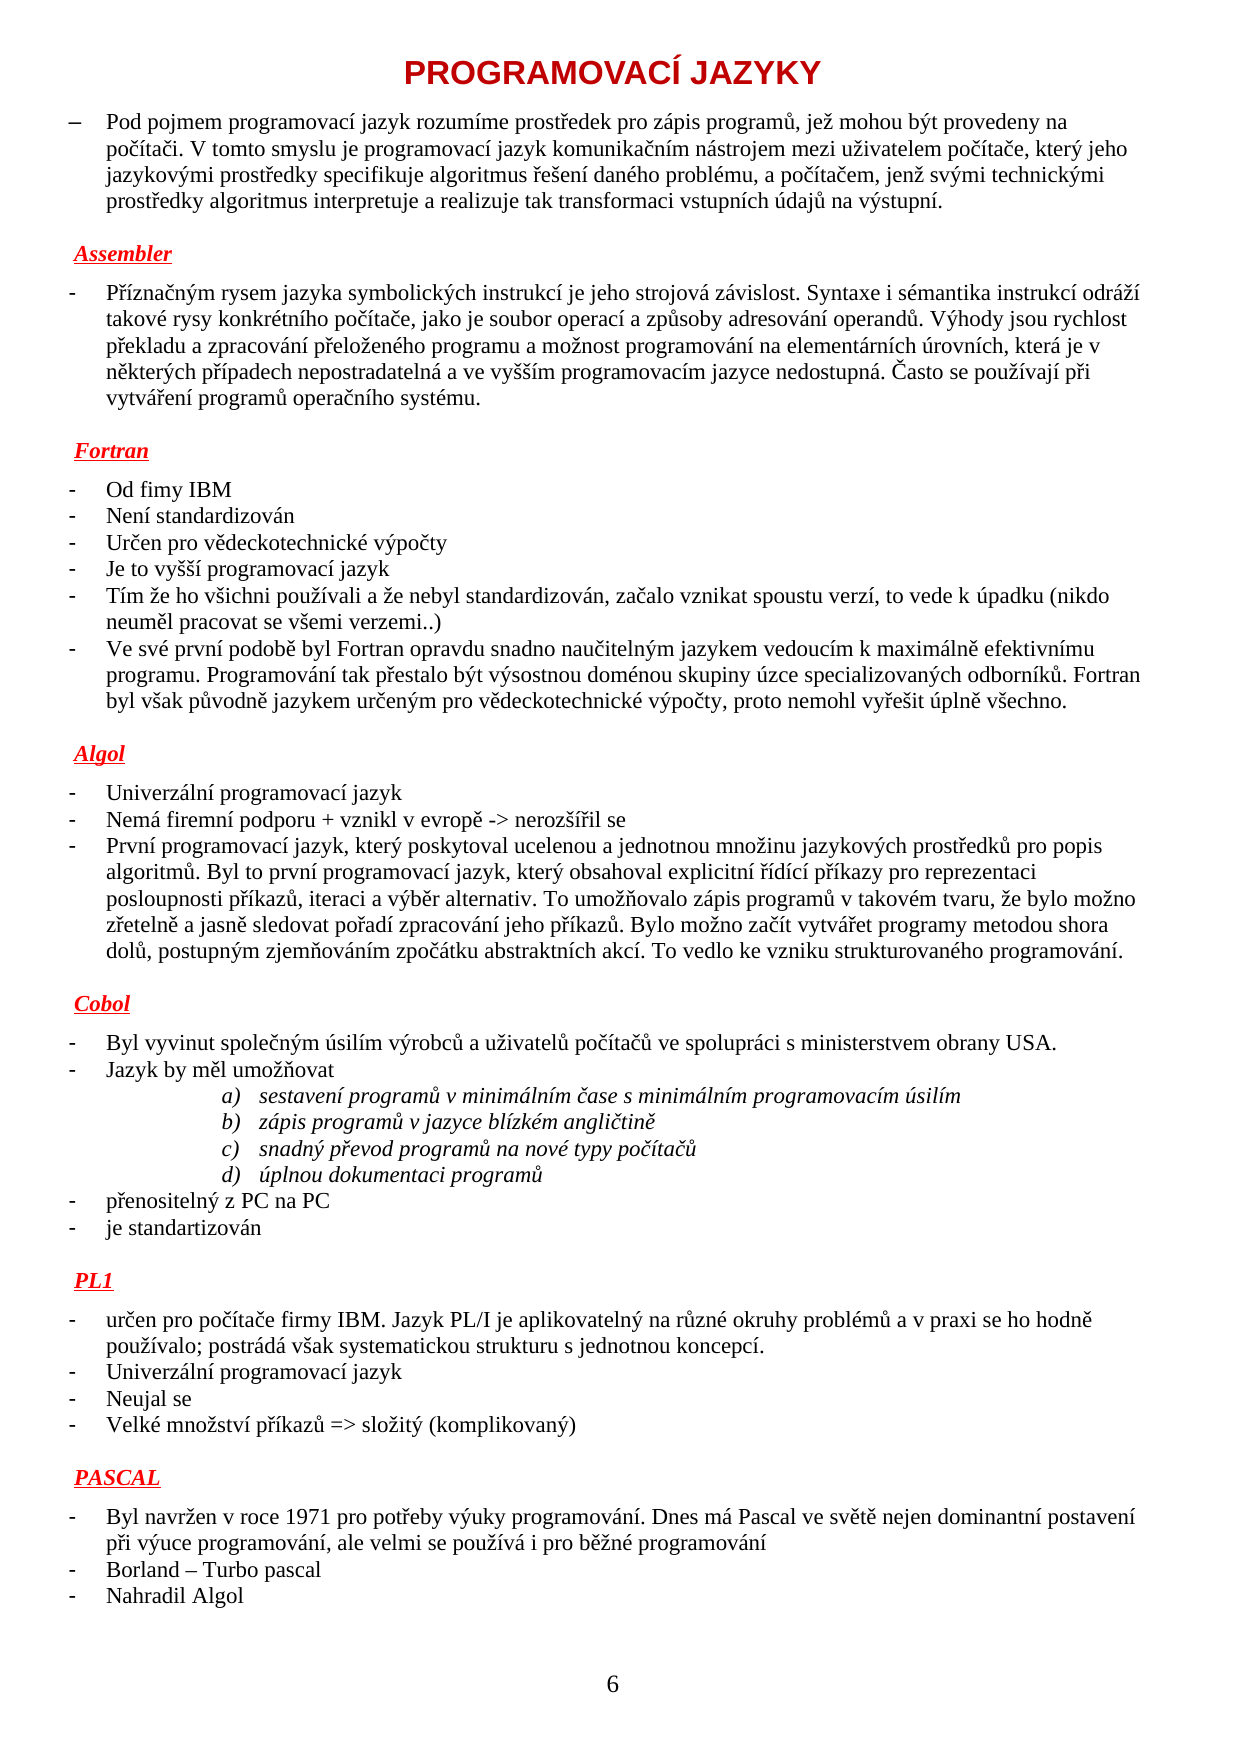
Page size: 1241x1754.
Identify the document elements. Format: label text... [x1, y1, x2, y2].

list snadný převod programů na nové typy počítačů [221, 1135, 1151, 1161]
list zápis programů v jazyce blízkém angličtině [221, 1108, 1151, 1135]
text Algol [74, 740, 1151, 767]
text PROGRAMOVACÍ JAZYKY [133, 53, 1092, 92]
list Univerzální programovací jazyk [90, 1358, 1151, 1385]
list je standartizován [90, 1214, 1151, 1240]
list Určen pro vědeckotechnické výpočty [90, 529, 1151, 555]
list Je to vyšší programovací jazyk [90, 555, 1151, 582]
list Nahradil Algol [90, 1582, 1151, 1609]
list Univerzální programovací jazyk [90, 779, 1151, 806]
list úplnou dokumentaci programů [221, 1161, 1151, 1187]
text PASCAL [74, 1464, 1151, 1490]
list Není standardizován [90, 502, 1151, 529]
list Od fimy IBM [90, 476, 1151, 502]
text Assembler [74, 240, 1151, 266]
list Jazyk by měl umožňovat [90, 1056, 1151, 1082]
list Neujal se [90, 1385, 1151, 1411]
list přenositelný z PC na PC [90, 1187, 1151, 1214]
list Ve své první podobě byl Fortran opravdu snadno naučitelným jazykem vedoucím k maximálně efektivnímu programu. Programování tak přestalo být výsostnou doménou skupiny úzce specializovaných odborníků. Fortran byl však původně jazykem určeným pro vědeckotechnické výpočty, proto nemohl vyřešit úplně všechno. [90, 635, 1151, 714]
text Fortran [74, 437, 1151, 463]
list Borland – Turbo pascal [90, 1556, 1151, 1582]
list První programovací jazyk, který poskytoval ucelenou a jednotnou množinu jazykových prostředků pro popis algoritmů. Byl to první programovací jazyk, který obsahoval explicitní řídící příkazy pro reprezentaci posloupnosti příkazů, iteraci a výběr alternativ. To umožňovalo zápis programů v takovém tvaru, že bylo možno zřetelně a jasně sledovat pořadí zpracování jeho příkazů. Bylo možno začít vytvářet programy metodou shora dolů, postupným zjemňováním zpočátku abstraktních akcí. To vedlo ke vzniku strukturovaného programování. [90, 832, 1151, 964]
list Velké množství příkazů => složitý (komplikovaný) [90, 1411, 1151, 1438]
list určen pro počítače firmy IBM. Jazyk PL/I je aplikovatelný na různé okruhy problémů a v praxi se ho hodně používalo; postrádá však systematickou strukturu s jednotnou koncepcí. [90, 1306, 1151, 1358]
list Nemá firemní podporu + vznikl v evropě -> nerozšířil se [90, 806, 1151, 832]
list Tím že ho všichni používali a že nebyl standardizován, začalo vznikat spoustu verzí, to vede k úpadku (nikdo neuměl pracovat se všemi verzemi..) [90, 582, 1151, 635]
list sestavení programů v minimálním čase s minimálním programovacím úsilím [221, 1082, 1151, 1108]
list Byl navržen v roce 1971 pro potřeby výuky programování. Dnes má Pascal ve světě nejen dominantní postavení při výuce programování, ale velmi se používá i pro běžné programování [90, 1503, 1151, 1556]
list Příznačným rysem jazyka symbolických instrukcí je jeho strojová závislost. Syntaxe i sémantika instrukcí odráží takové rysy konkrétního počítače, jako je soubor operací a způsoby adresování operandů. Výhody jsou rychlost překladu a zpracování přeloženého programu a možnost programování na elementárních úrovních, která je v některých případech nepostradatelná a ve vyšším programovacím jazyce nedostupná. Často se používají při vytváření programů operačního systému. [90, 279, 1151, 411]
text Cobol [74, 990, 1151, 1017]
list Byl vyvinut společným úsilím výrobců a uživatelů počítačů ve spolupráci s ministerstvem obrany USA. [90, 1029, 1151, 1056]
list Pod pojmem programovací jazyk rozumíme prostředek pro zápis programů, jež mohou být provedeny na počítači. V tomto smyslu je programovací jazyk komunikačním nástrojem mezi uživatelem počítače, který jeho jazykovými prostředky specifikuje algoritmus řešení daného problému, a počítačem, jenž svými technickými prostředky algoritmus interpretuje a realizuje tak transformaci vstupních údajů na výstupní. [90, 108, 1151, 214]
text PL1 [74, 1267, 1151, 1293]
